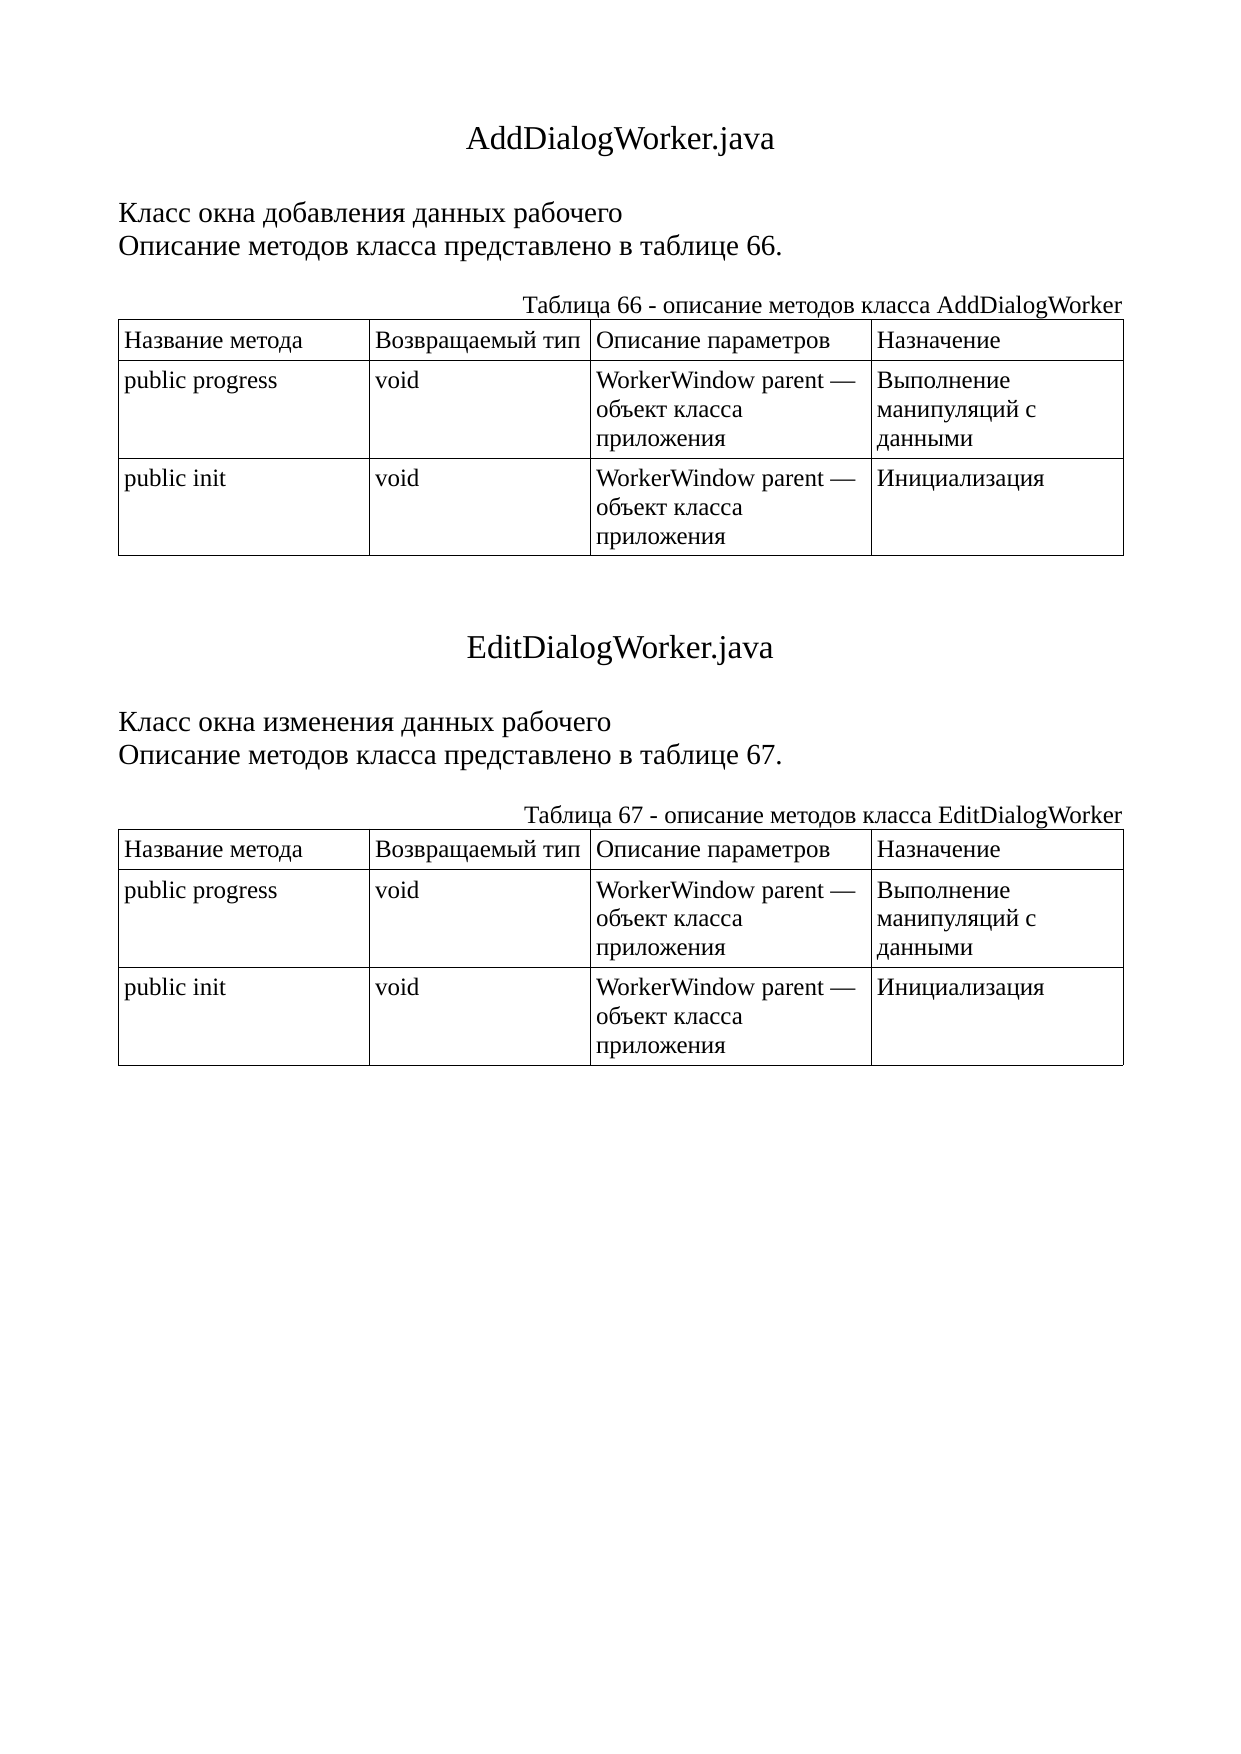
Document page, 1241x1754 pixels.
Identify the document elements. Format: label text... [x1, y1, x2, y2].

text Описание методов класса представлено в таблице 67. [118, 737, 1122, 771]
text Класс окна добавления данных рабочего [118, 195, 1122, 228]
text Таблица 66 - описание методов класса AddDialogWorker [118, 291, 1122, 319]
table_header Возвращаемый тип [370, 830, 590, 869]
text EditDialogWorker.java [118, 627, 1122, 666]
table_cell void [370, 361, 590, 457]
table_header Описание параметров [591, 320, 871, 360]
table_cell void [370, 968, 590, 1064]
text Класс окна изменения данных рабочего [118, 704, 1122, 737]
table_cell public progress [119, 361, 369, 457]
table_cell Инициализация [872, 459, 1123, 555]
table_cell void [370, 459, 590, 555]
text Таблица 67 - описание методов класса EditDialogWorker [118, 800, 1122, 828]
table_header Название метода [119, 830, 369, 869]
table_header Название метода [119, 320, 369, 360]
table_cell WorkerWindow parent — объект класса приложения [591, 459, 871, 555]
table_cell void [370, 870, 590, 967]
text Описание методов класса представлено в таблице 66. [118, 228, 1122, 262]
text AddDialogWorker.java [118, 118, 1122, 156]
table_cell public init [119, 459, 369, 555]
table_cell Инициализация [872, 968, 1123, 1064]
table_cell public progress [119, 870, 369, 967]
table_header Возвращаемый тип [370, 320, 590, 360]
table_cell public init [119, 968, 369, 1064]
table_cell WorkerWindow parent — объект класса приложения [591, 361, 871, 457]
table_header Назначение [872, 320, 1123, 360]
table_cell Выполнение манипуляций с данными [872, 870, 1123, 967]
table_cell WorkerWindow parent — объект класса приложения [591, 870, 871, 967]
table_cell WorkerWindow parent — объект класса приложения [591, 968, 871, 1064]
table_header Назначение [872, 830, 1123, 869]
table_cell Выполнение манипуляций с данными [872, 361, 1123, 457]
table_header Описание параметров [591, 830, 871, 869]
